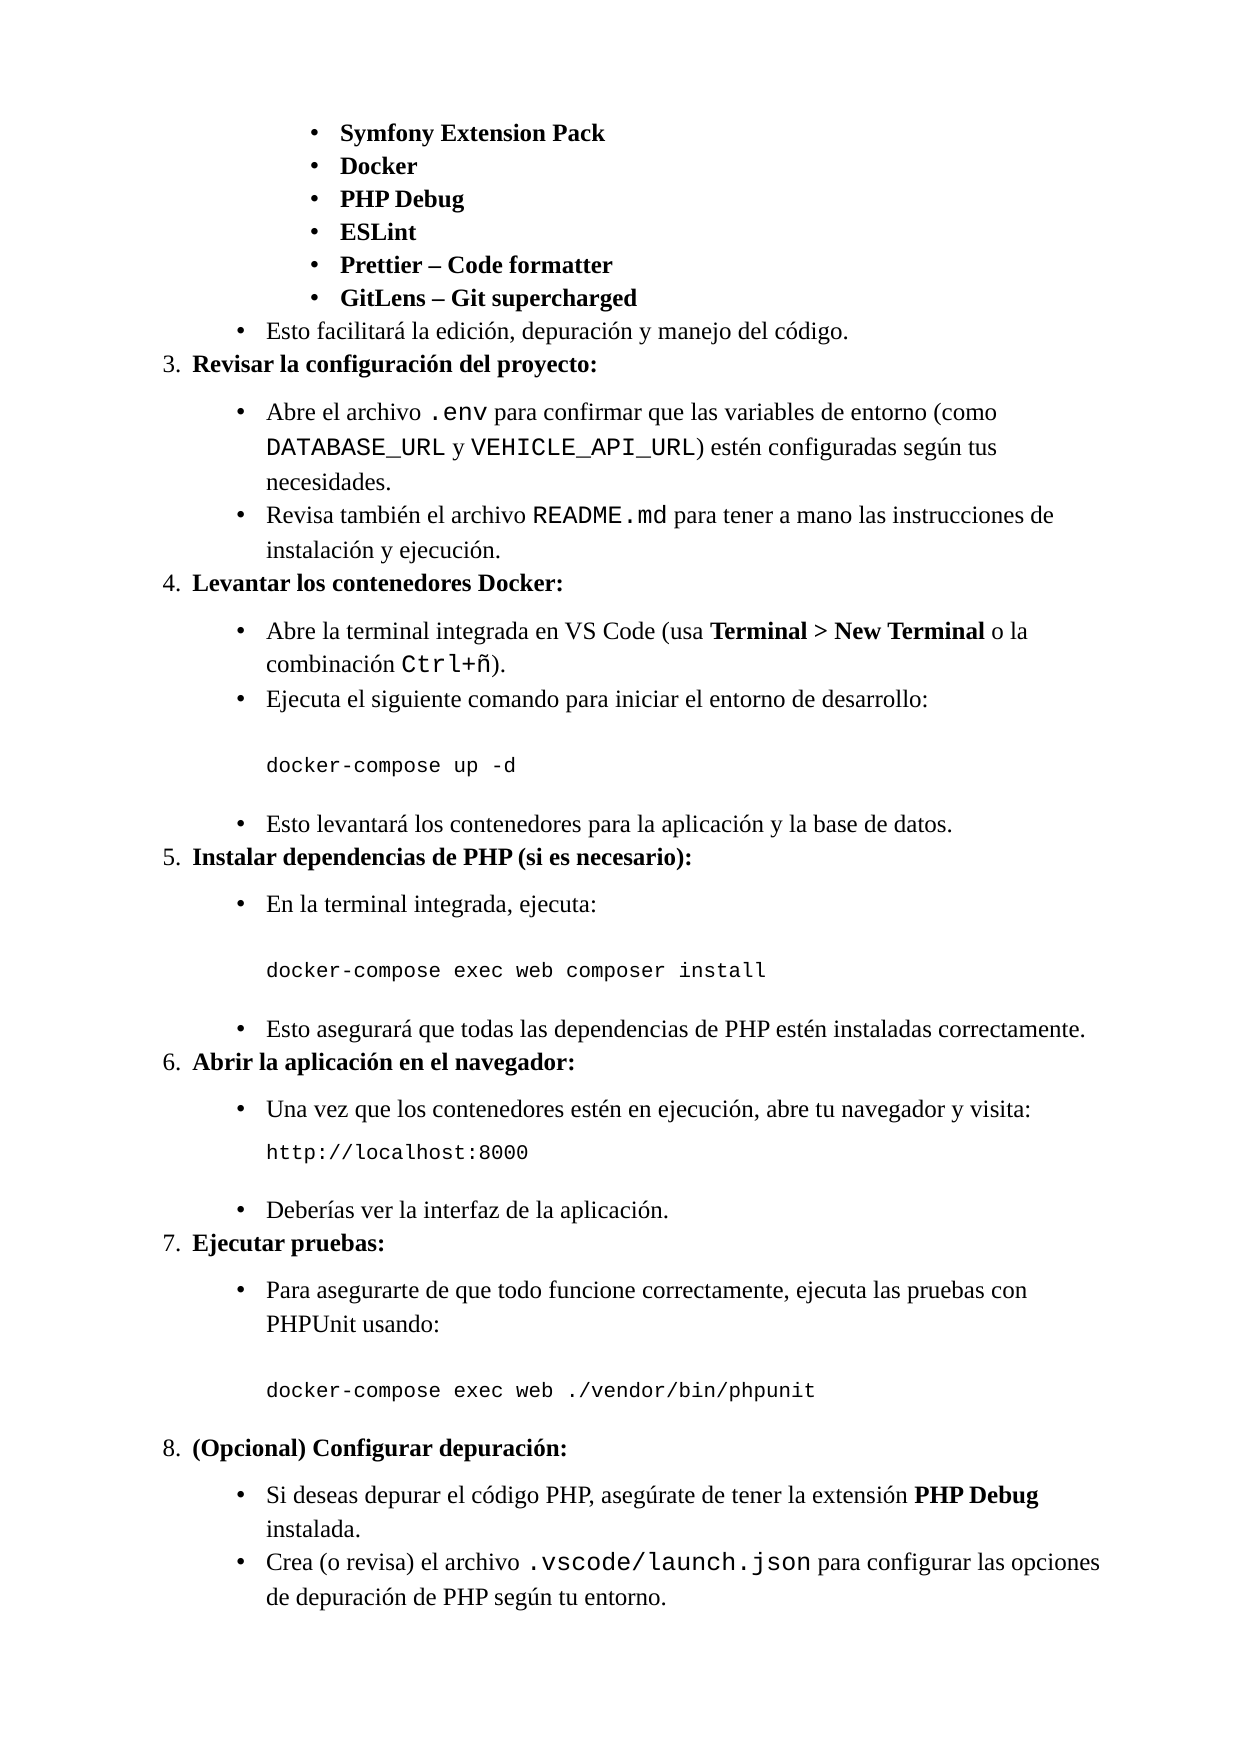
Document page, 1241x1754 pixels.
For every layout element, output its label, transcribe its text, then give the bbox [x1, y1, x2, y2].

list Revisa también el archivo README.md para tener a mano las instrucciones de instalación y ejecución. [236, 500, 1122, 564]
list Abre el archivo .env para confirmar que las variables de entorno (como DATABASE_URL y VEHICLE_API_URL) estén configuradas según tus necesidades. [236, 397, 1122, 496]
list Una vez que los contenedores estén en ejecución, abre tu navegador y visita: [236, 1094, 1122, 1123]
list Si deseas depurar el código PHP, asegúrate de tener la extensión PHP Debug instalada. [236, 1481, 1122, 1542]
list Esto asegurará que todas las dependencias de PHP estén instaladas correctamente. [236, 1014, 1122, 1042]
list Levantar los contenedores Docker: [162, 568, 1122, 597]
list docker-compose exec web ./vendor/bin/phpunit [236, 1380, 1122, 1403]
list Esto facilitará la edición, depuración y manejo del código. [236, 316, 1122, 345]
list Deberías ver la interfaz de la aplicación. [236, 1195, 1122, 1224]
list Instalar dependencias de PHP (si es necesario): [162, 842, 1122, 870]
list (Opcional) Configurar depuración: [162, 1433, 1122, 1462]
list Crea (o revisa) el archivo .vscode/launch.json para configurar las opciones de depuración de PHP según tu entorno. [236, 1547, 1122, 1611]
list Symfony Extension Pack [310, 118, 1122, 147]
list docker-compose up -d [236, 756, 1122, 779]
list Revisar la configuración del proyecto: [162, 349, 1122, 378]
list http://localhost:8000 [236, 1142, 1122, 1166]
list Abrir la aplicación en el navegador: [162, 1047, 1122, 1075]
list Prettier – Code formatter [310, 250, 1122, 279]
list Esto levantará los contenedores para la aplicación y la base de datos. [236, 809, 1122, 837]
list Docker [310, 151, 1122, 180]
list PHP Debug [310, 184, 1122, 213]
list GitLens – Git supercharged [310, 283, 1122, 312]
list Ejecuta el siguiente comando para iniciar el entorno de desarrollo: [236, 684, 1122, 713]
list Para asegurarte de que todo funcione correctamente, ejecuta las pruebas con PHPUnit usando: [236, 1276, 1122, 1337]
list Abre la terminal integrada en VS Code (usa Terminal > New Terminal o la combinación Ctrl+ñ). [236, 616, 1122, 680]
list Ejecutar pruebas: [162, 1228, 1122, 1257]
list ESLint [310, 217, 1122, 246]
list docker-compose exec web composer install [236, 961, 1122, 984]
list En la terminal integrada, ejecuta: [236, 889, 1122, 918]
